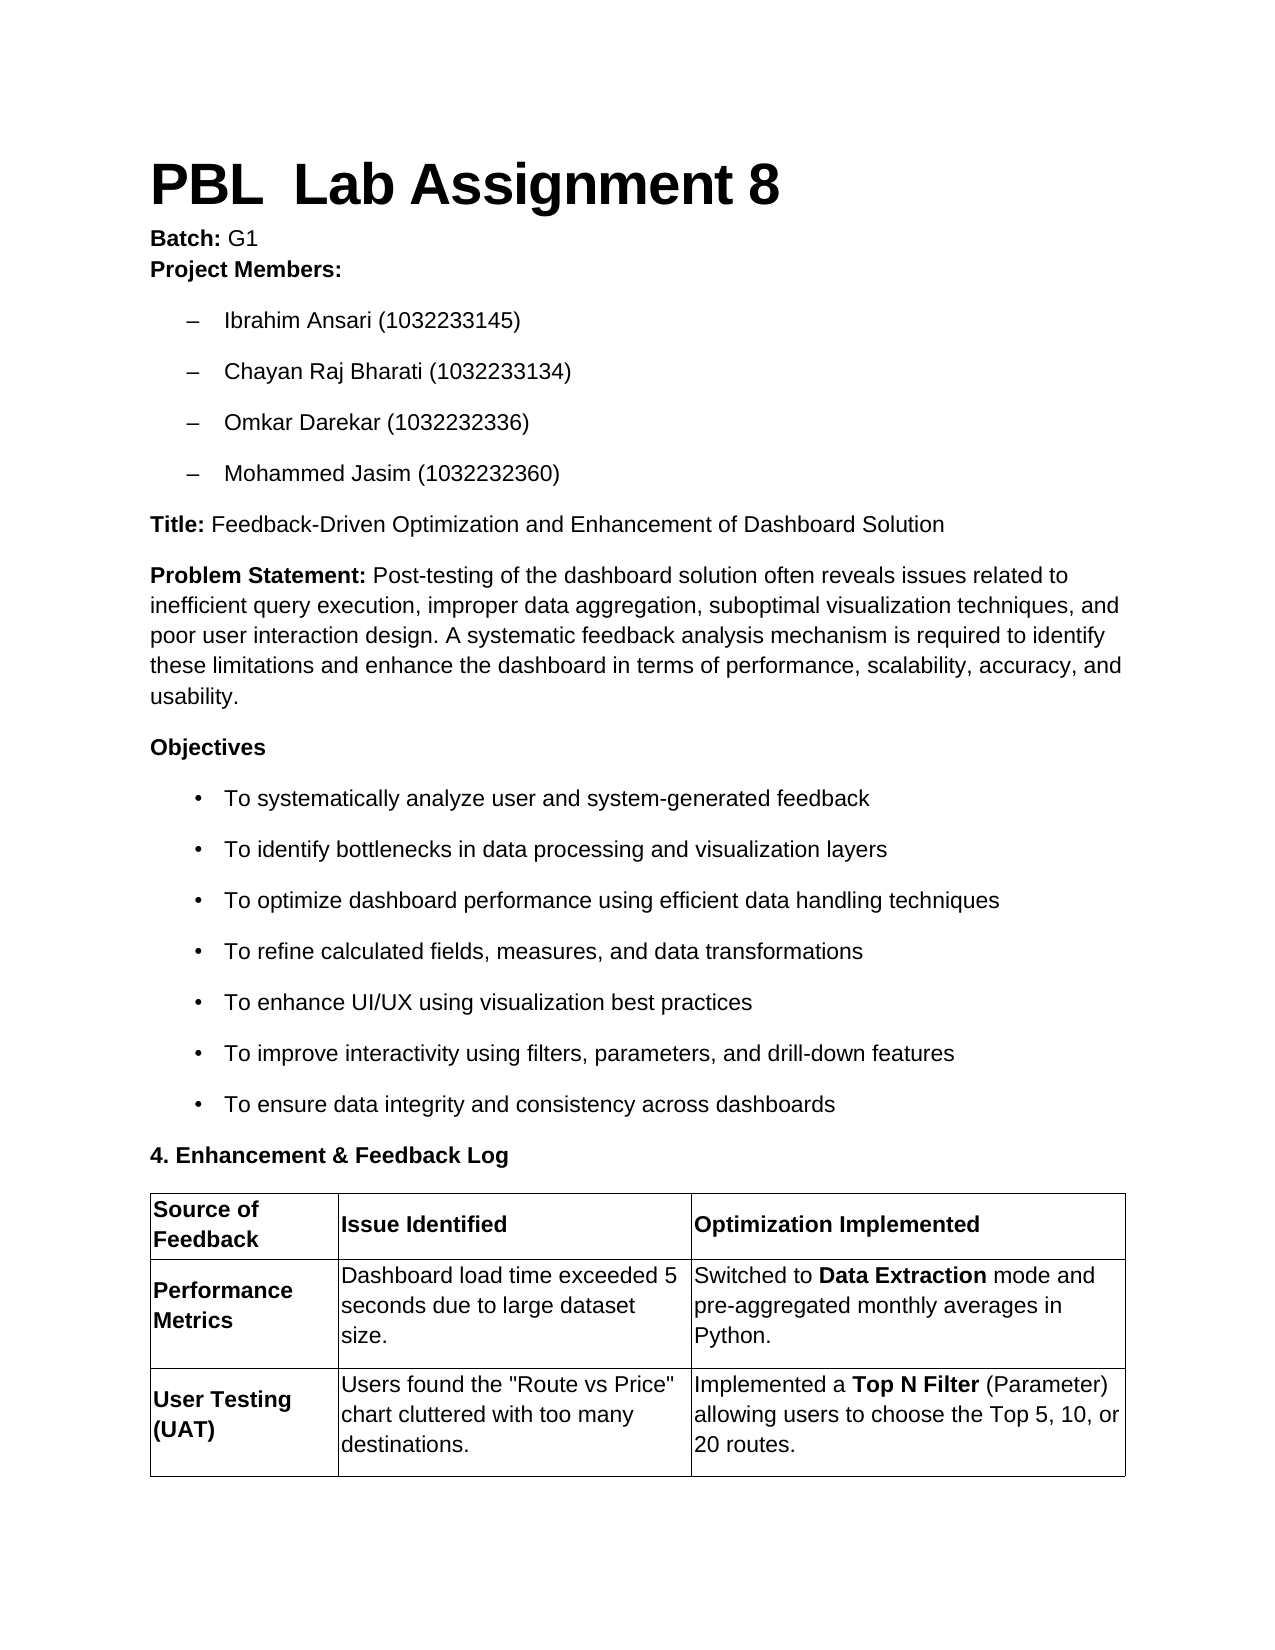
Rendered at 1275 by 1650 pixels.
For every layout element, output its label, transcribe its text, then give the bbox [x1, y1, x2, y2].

table_cell Dashboard load time exceeded 5 seconds due to large dataset size. [339, 1260, 691, 1367]
list To identify bottlenecks in data processing and visualization layers [194, 836, 1125, 862]
table_cell Users found the "Route vs Price" chart cluttered with too many destinations. [339, 1369, 691, 1476]
subtitle 4. Enhancement & Feedback Log [150, 1142, 1125, 1168]
list Chayan Raj Bharati (1032233134) [186, 358, 1125, 384]
list To enhance UI/UX using visualization best practices [194, 989, 1125, 1015]
table_cell Performance Metrics [151, 1260, 338, 1367]
table_header Optimization Implemented [692, 1194, 1125, 1259]
list To optimize dashboard performance using efficient data handling techniques [194, 887, 1125, 913]
table_cell User Testing (UAT) [151, 1369, 338, 1476]
list To improve interactivity using filters, parameters, and drill-down features [194, 1040, 1125, 1066]
subtitle Objectives [150, 734, 1125, 760]
list Ibrahim Ansari (1032233145) [186, 307, 1125, 333]
list Mohammed Jasim (1032232360) [186, 460, 1125, 486]
text Title: Feedback-Driven Optimization and Enhancement of Dashboard Solution [150, 511, 1125, 537]
table_cell Switched to Data Extraction mode and pre-aggregated monthly averages in Python. [692, 1260, 1125, 1367]
list Omkar Darekar (1032232336) [186, 409, 1125, 435]
table_cell Implemented a Top N Filter (Parameter) allowing users to choose the Top 5, 10, or 20 routes. [692, 1369, 1125, 1476]
text Batch: G1 Project Members: [150, 225, 1125, 282]
list To systematically analyze user and system-generated feedback [194, 785, 1125, 811]
table_header Source of Feedback [151, 1194, 338, 1259]
text Problem Statement: Post-testing of the dashboard solution often reveals issues related to inefficient query execution, improper data aggregation, suboptimal visualization techniques, and poor user interaction design. A systematic feedback analysis mechanism is required to identify these limitations and enhance the dashboard in terms of performance, scalability, accuracy, and usability. [150, 562, 1125, 709]
list To ensure data integrity and consistency across dashboards [194, 1091, 1125, 1117]
list To refine calculated fields, measures, and data transformations [194, 938, 1125, 964]
title PBL Lab Assignment 8 [150, 150, 1125, 217]
table_header Issue Identified [339, 1194, 691, 1259]
